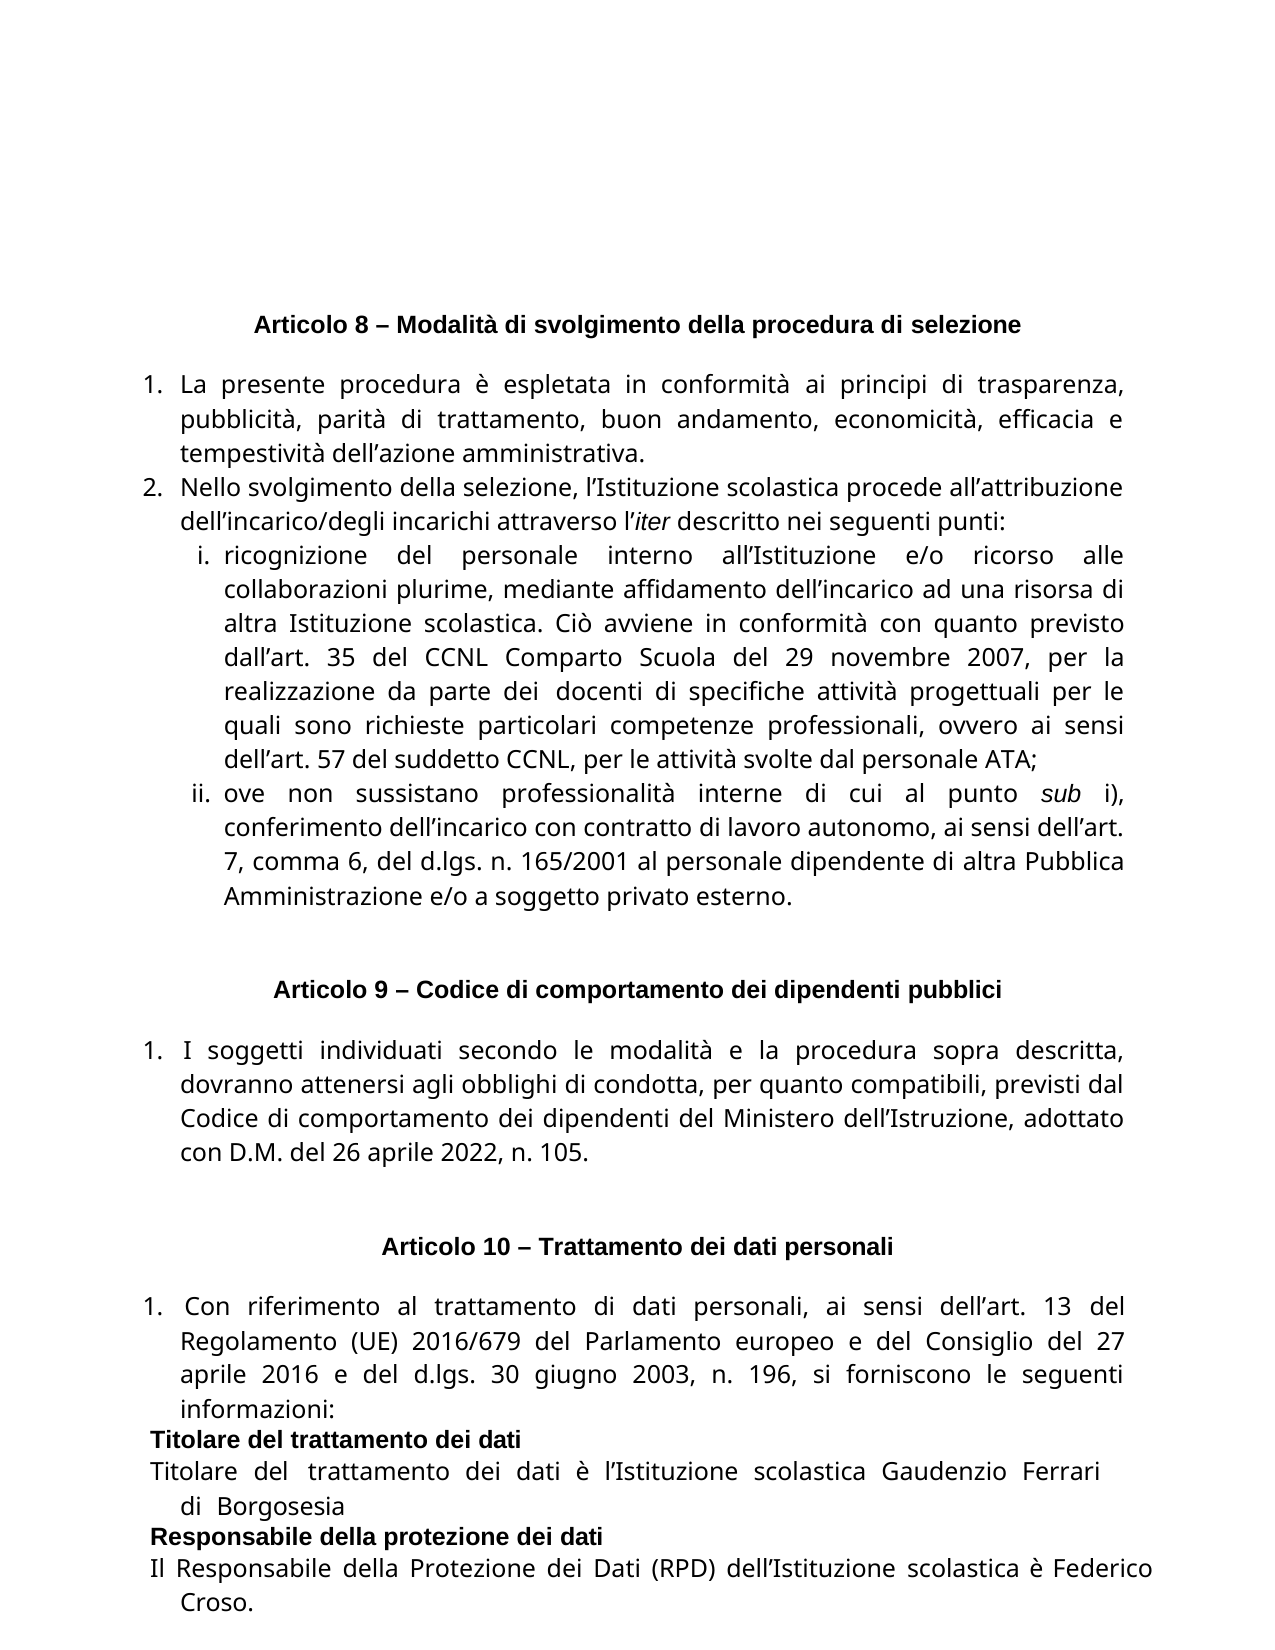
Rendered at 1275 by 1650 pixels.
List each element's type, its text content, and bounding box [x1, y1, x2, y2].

text 1. Con riferimento al trattamento di dati personali, ai sensi dell’art. 13 del Regolamento (UE) 2016/679 del Parlamento europeo e del Consiglio del 27 aprile 2016 e del d.lgs. 30 giugno 2003, n. 196, si forniscono le seguenti informazioni: [142, 1289, 1125, 1425]
subtitle Titolare del trattamento dei dati [150, 1425, 1162, 1454]
subtitle Responsabile della protezione dei dati [150, 1522, 1162, 1551]
list Nello svolgimento della selezione, l’Istituzione scolastica procede all’attribuzione dell’incarico/degli incarichi attraverso l’iter descritto nei seguenti punti: [142, 469, 1124, 537]
list ricognizione del personale interno all’Istituzione e/o ricorso alle collaborazioni plurime, mediante affidamento dell’incarico ad una risorsa di altra Istituzione scolastica. Ciò avviene in conformità con quanto previsto dall’art. 35 del CCNL Comparto Scuola del 29 novembre 2007, per la realizzazione da parte dei docenti di specifiche attività progettuali per le quali sono richieste particolari competenze professionali, ovvero ai sensi dell’art. 57 del suddetto CCNL, per le attività svolte dal personale ATA; [197, 537, 1125, 776]
subtitle Articolo 9 – Codice di comportamento dei dipendenti pubblici [165, 975, 1110, 1004]
list ove non sussistano professionalità interne di cui al punto sub i), conferimento dell’incarico con contratto di lavoro autonomo, ai sensi dell’art. 7, comma 6, del d.lgs. n. 165/2001 al personale dipendente di altra Pubblica Amministrazione e/o a soggetto privato esterno. [191, 776, 1124, 912]
subtitle Articolo 10 – Trattamento dei dati personali [165, 1232, 1110, 1260]
text 1. I soggetti individuati secondo le modalità e la procedura sopra descritta, dovranno attenersi agli obblighi di condotta, per quanto compatibili, previsti dal Codice di comportamento dei dipendenti del Ministero dell’Istruzione, adottato con D.M. del 26 aprile 2022, n. 105. [142, 1032, 1125, 1169]
list La presente procedura è espletata in conformità ai principi di trasparenza, pubblicità, parità di trattamento, buon andamento, economicità, efficacia e tempestività dell’azione amministrativa. [142, 367, 1124, 469]
text Titolare del trattamento dei dati è l’Istituzione scolastica Gaudenzio Ferrari di Borgosesia [150, 1454, 1125, 1522]
text Il Responsabile della Protezione dei Dati (RPD) dell’Istituzione scolastica è Federico Croso. [150, 1551, 1162, 1619]
subtitle Articolo 8 – Modalità di svolgimento della procedura di selezione [165, 310, 1110, 338]
